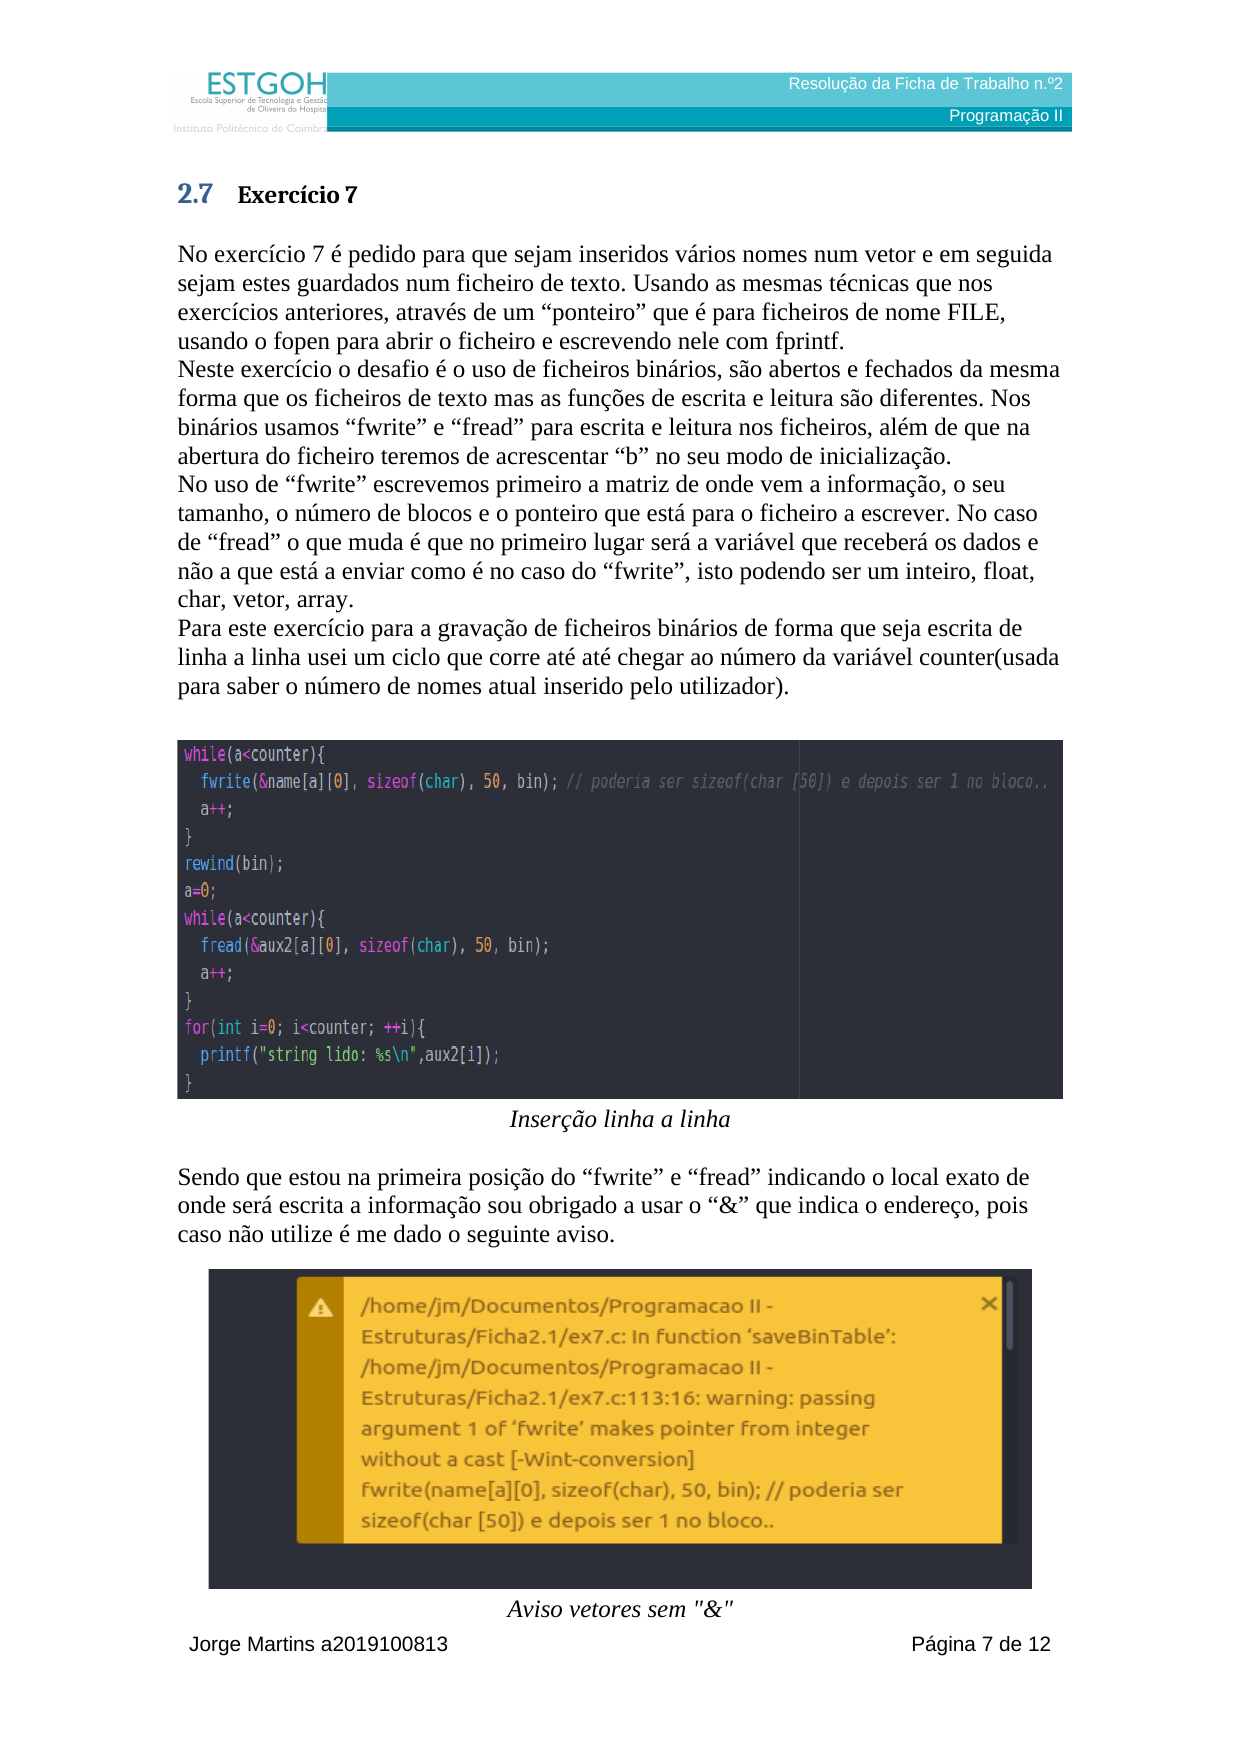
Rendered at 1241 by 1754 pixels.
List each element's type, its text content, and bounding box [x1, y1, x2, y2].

picture [177, 740, 1063, 1099]
text Para este exercício para a gravação de ficheiros binários de forma que seja escrita de linha a linha usei um ciclo que corre até até chegar ao número da variável counter(usada para saber o número de nomes atual inserido pelo utilizador). [177, 613, 1063, 699]
picture [174, 72, 328, 132]
text Aviso vetores sem "&" [208, 1589, 1032, 1623]
text Neste exercício o desafio é o uso de ficheiros binários, são abertos e fechados da mesma forma que os ficheiros de texto mas as funções de escrita e leitura são diferentes. Nos binários usamos “fwrite” e “fread” para escrita e leitura nos ficheiros, além de que na abertura do ficheiro teremos de acrescentar “b” no seu modo de inicialização. [177, 354, 1063, 469]
text Sendo que estou na primeira posição do “fwrite” e “fread” indicando o local exato de onde será escrita a informação sou obrigado a usar o “&” que indica o endereço, pois caso não utilize é me dado o seguinte aviso. [177, 1162, 1063, 1248]
text No exercício 7 é pedido para que sejam inseridos vários nomes num vetor e em seguida sejam estes guardados num ficheiro de texto. Usando as mesmas técnicas que nos exercícios anteriores, através de um “ponteiro” que é para ficheiros de nome FILE, usando o fopen para abrir o ficheiro e escrevendo nele com fprintf. [177, 239, 1063, 354]
text Inserção linha a linha [177, 1099, 1063, 1133]
subtitle Exercício 7 [177, 177, 1063, 211]
picture [208, 1269, 1032, 1589]
text No uso de “fwrite” escrevemos primeiro a matriz de onde vem a informação, o seu tamanho, o número de blocos e o ponteiro que está para o ficheiro a escrever. No caso de “fread” o que muda é que no primeiro lugar será a variável que receberá os dados e não a que está a enviar como é no caso do “fwrite”, isto podendo ser um inteiro, float, char, vetor, array. [177, 469, 1063, 613]
